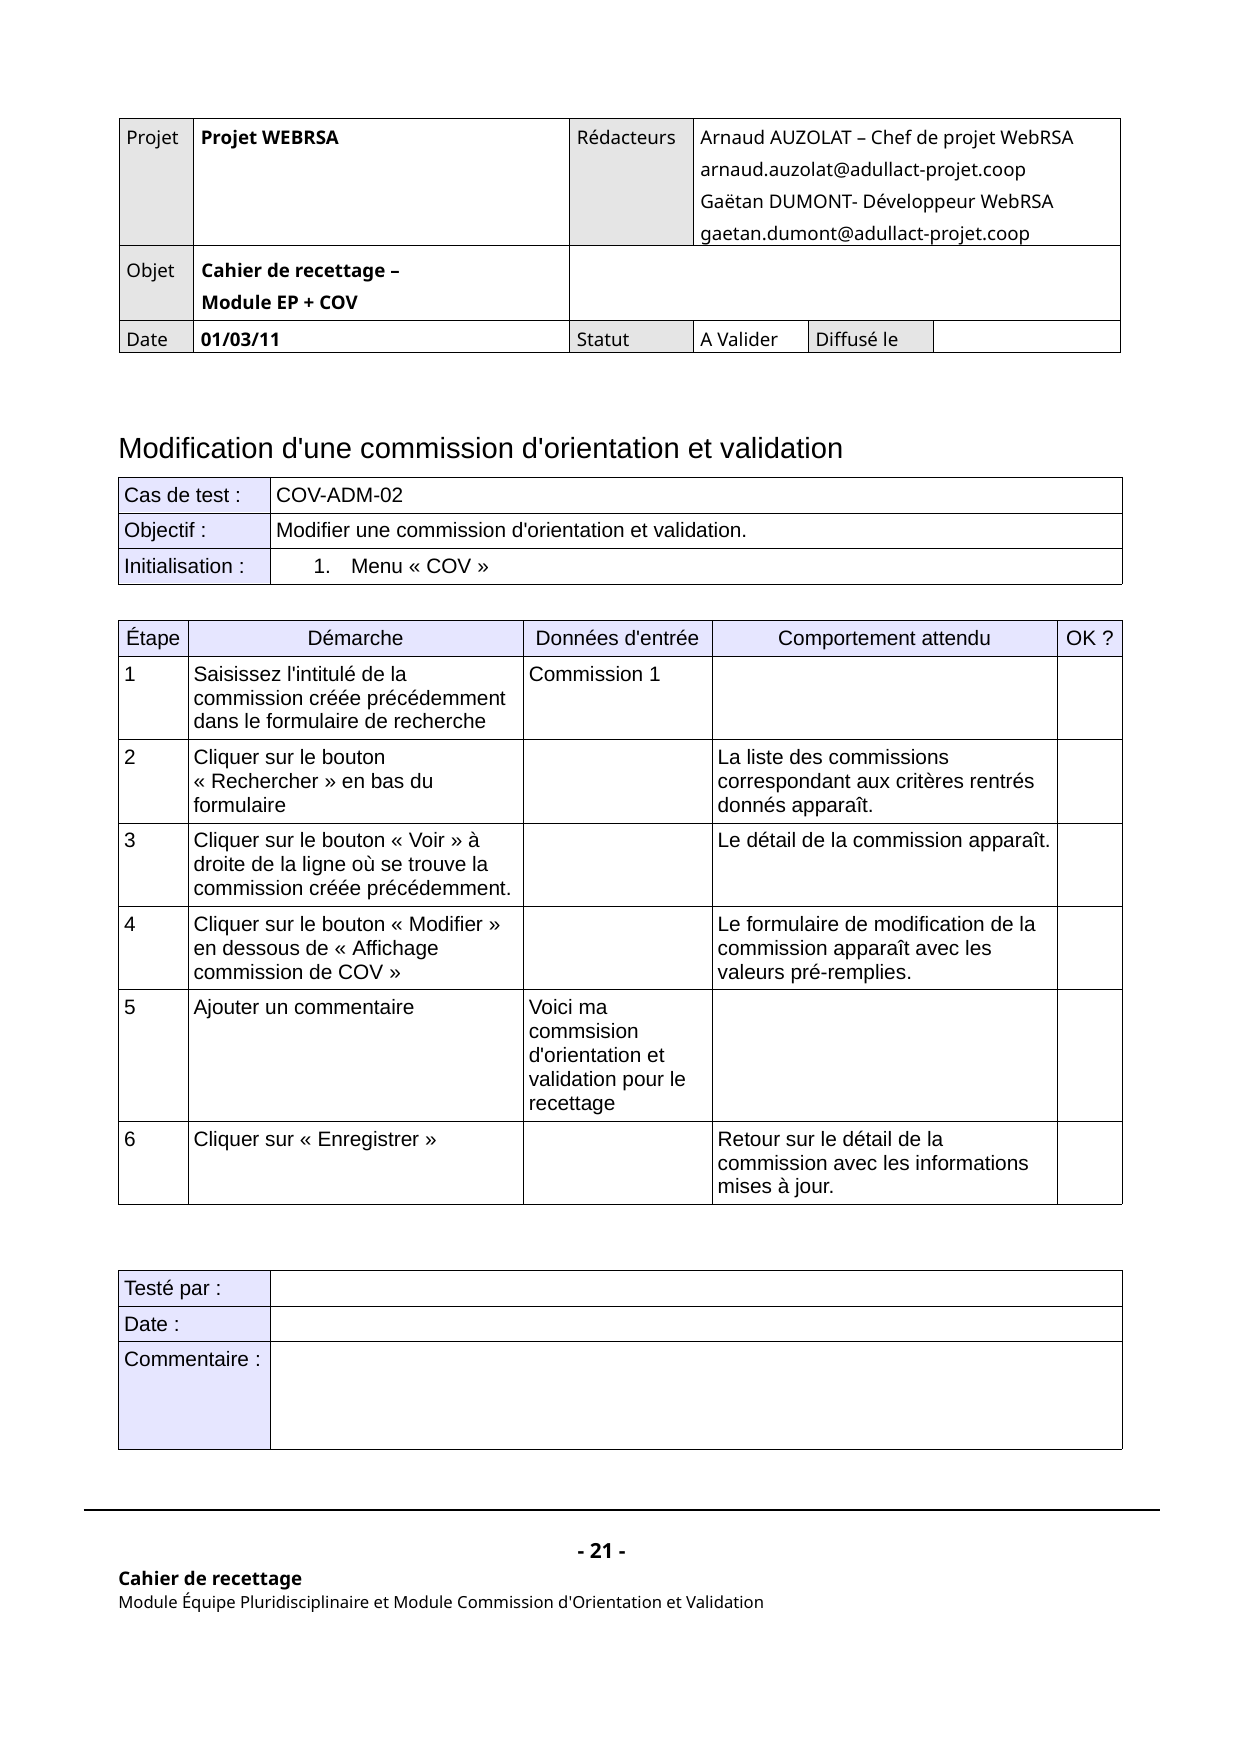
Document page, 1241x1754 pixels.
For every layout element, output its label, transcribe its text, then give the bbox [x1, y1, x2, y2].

table_cell Cliquer sur le bouton « Rechercher » en bas du formulaire [189, 740, 523, 822]
table_cell [271, 1307, 1122, 1341]
table_cell 6 [119, 1122, 188, 1204]
table_cell 2 [119, 740, 188, 822]
table_header Étape [119, 621, 188, 656]
table_cell Ajouter un commentaire [189, 990, 523, 1121]
table_cell Cliquer sur le bouton « Voir » à droite de la ligne où se trouve la commission créée précédemment. [189, 824, 523, 906]
table_cell [713, 990, 1057, 1121]
table_cell 4 [119, 907, 188, 989]
table_cell [1058, 907, 1122, 989]
table_cell [1058, 657, 1122, 739]
subtitle Modification d'une commission d'orientation et validation [118, 431, 1122, 464]
table_header Cas de test : [119, 478, 270, 512]
table_cell [713, 657, 1057, 739]
table_cell [1058, 990, 1122, 1121]
table_cell Menu « COV » [271, 549, 1122, 583]
table_cell Cliquer sur le bouton « Modifier » en dessous de « Affichage commission de COV » [189, 907, 523, 989]
table_cell Date : [119, 1307, 270, 1341]
table_cell 3 [119, 824, 188, 906]
table_cell [271, 1342, 1122, 1449]
table_cell Modifier une commission d'orientation et validation. [271, 514, 1122, 548]
table_cell Voici ma commsision d'orientation et validation pour le recettage [524, 990, 712, 1121]
table_cell Commission 1 [524, 657, 712, 739]
table_cell [524, 824, 712, 906]
table_header Comportement attendu [713, 621, 1057, 656]
table_cell [1058, 824, 1122, 906]
table_cell Saisissez l'intitulé de la commission créée précédemment dans le formulaire de recherche [189, 657, 523, 739]
table_header Démarche [189, 621, 523, 656]
table_cell Retour sur le détail de la commission avec les informations mises à jour. [713, 1122, 1057, 1204]
table_cell Objectif : [119, 514, 270, 548]
table_cell Le détail de la commission apparaît. [713, 824, 1057, 906]
table_header OK ? [1058, 621, 1122, 656]
table_cell 5 [119, 990, 188, 1121]
table_header Testé par : [119, 1271, 270, 1306]
table_cell [1058, 740, 1122, 822]
table_header [271, 1271, 1122, 1306]
table_header Données d'entrée [524, 621, 712, 656]
table_cell [524, 1122, 712, 1204]
table_cell [524, 907, 712, 989]
table_cell Initialisation : [119, 549, 270, 583]
table_cell [1058, 1122, 1122, 1204]
table_cell Commentaire : [119, 1342, 270, 1449]
table_cell Cliquer sur « Enregistrer » [189, 1122, 523, 1204]
table_cell Le formulaire de modification de la commission apparaît avec les valeurs pré-remplies. [713, 907, 1057, 989]
table_header COV-ADM-02 [271, 478, 1122, 512]
table_cell La liste des commissions correspondant aux critères rentrés donnés apparaît. [713, 740, 1057, 822]
table_cell [524, 740, 712, 822]
table_cell 1 [119, 657, 188, 739]
